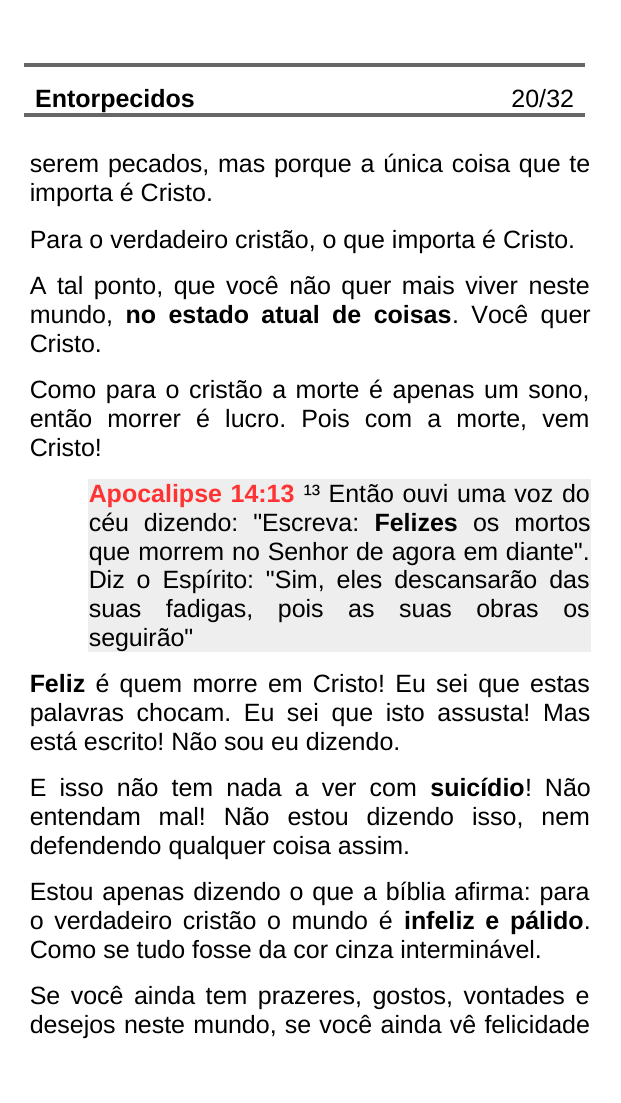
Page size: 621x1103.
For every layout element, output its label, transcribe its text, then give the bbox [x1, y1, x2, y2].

text Estou apenas dizendo o que a bíblia afirma: para o verdadeiro cristão o mundo é infeliz e pálido. Como se tudo fosse da cor cinza interminável. [29, 877, 591, 963]
text Se você ainda tem prazeres, gostos, vontades e desejos neste mundo, se você ainda vê felicidade [29, 981, 591, 1039]
text A tal ponto, que você não quer mais viver neste mundo, no estado atual de coisas. Você quer Cristo. [29, 271, 591, 357]
list Apocalipse 14:13 ¹³ Então ouvi uma voz do céu dizendo: "Escreva: Felizes os mortos que morrem no Senhor de agora em diante". Diz o Espírito: "Sim, eles descansarão das suas fadigas, pois as suas obras os seguirão" [88, 479, 591, 652]
text E isso não tem nada a ver com suicídio! Não entendam mal! Não estou dizendo isso, nem defendendo qualquer coisa assim. [29, 773, 591, 859]
text Como para o cristão a morte é apenas um sono, então morrer é lucro. Pois com a morte, vem Cristo! [29, 375, 591, 461]
text serem pecados, mas porque a única coisa que te importa é Cristo. [29, 149, 591, 207]
text Feliz é quem morre em Cristo! Eu sei que estas palavras chocam. Eu sei que isto assusta! Mas está escrito! Não sou eu dizendo. [29, 669, 591, 756]
text Para o verdadeiro cristão, o que importa é Cristo. [29, 225, 591, 253]
